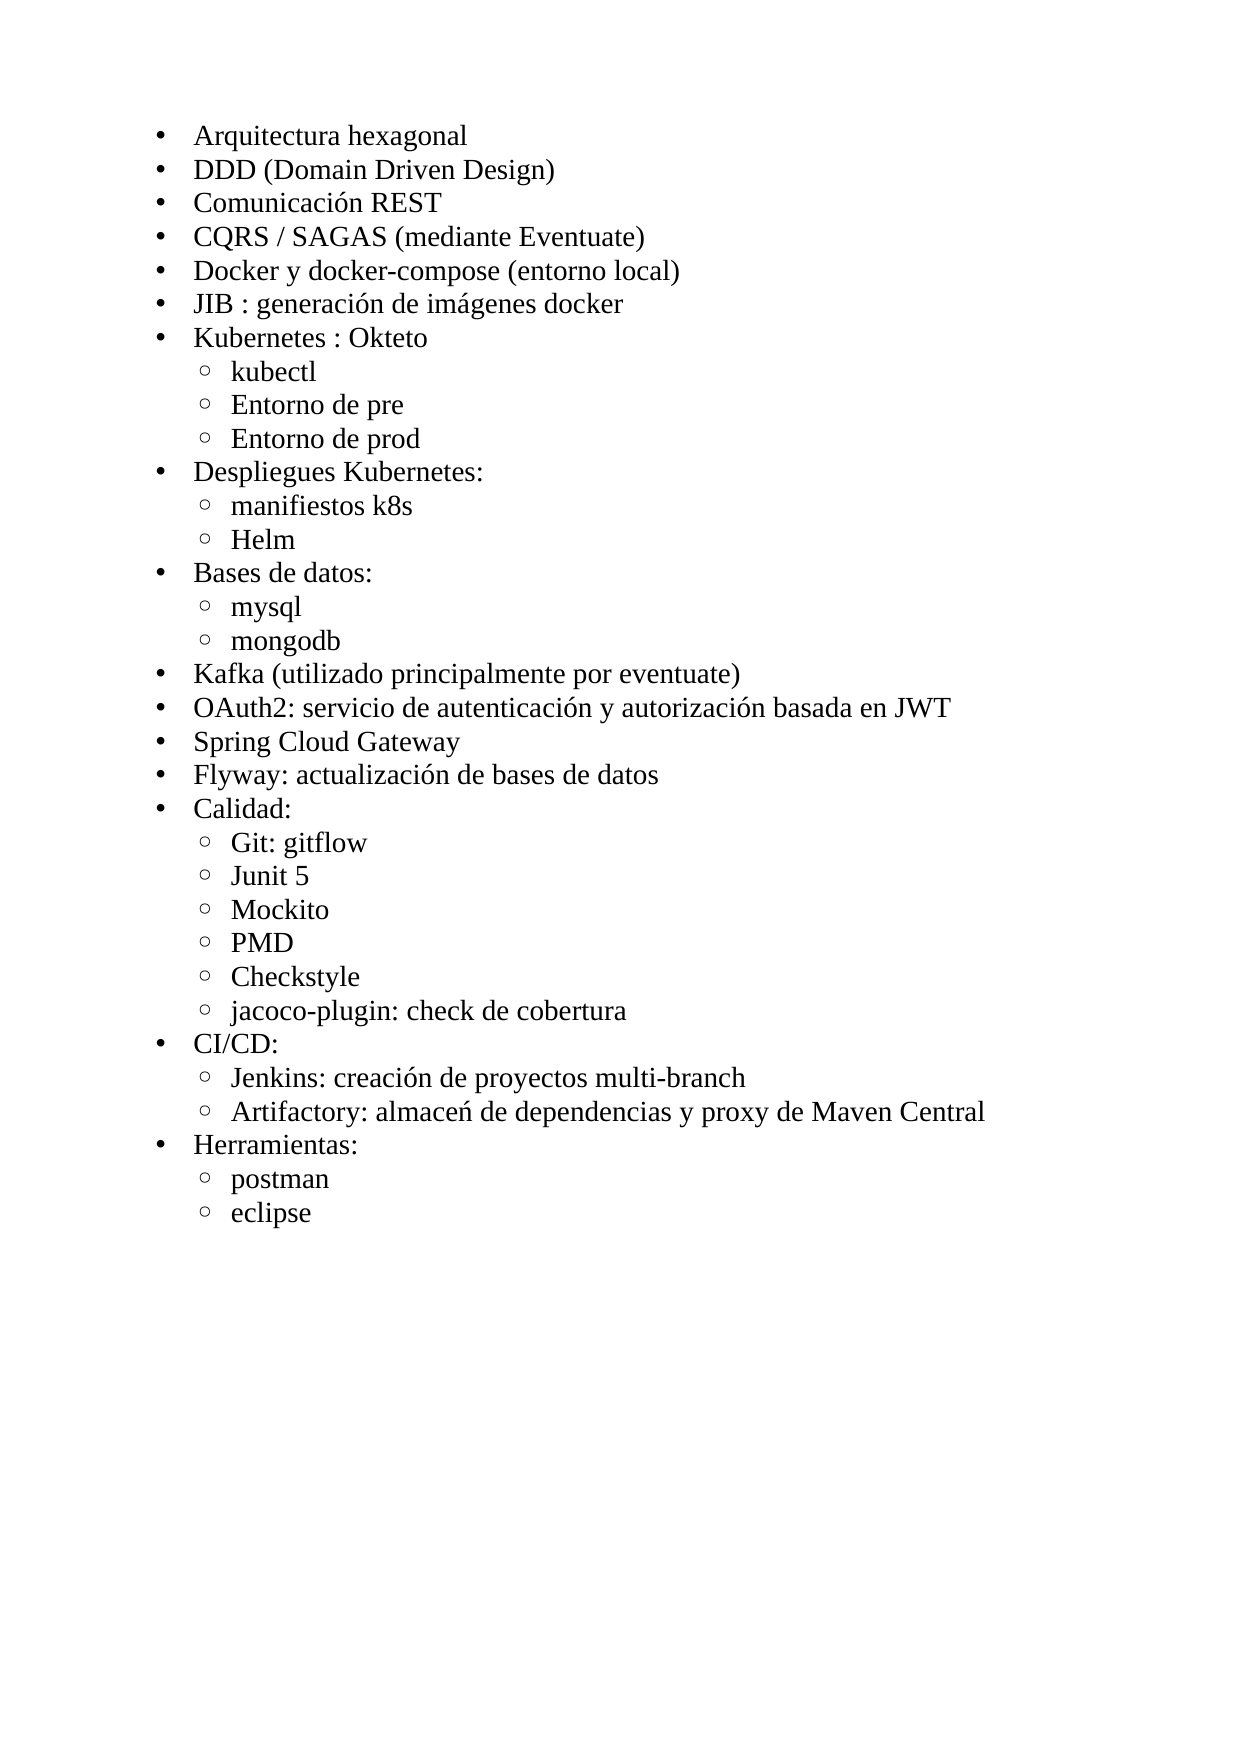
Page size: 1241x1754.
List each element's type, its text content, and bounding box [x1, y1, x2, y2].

list Flyway: actualización de bases de datos [156, 757, 1122, 791]
list Calidad: [156, 791, 1122, 825]
list Kafka (utilizado principalmente por eventuate) [156, 656, 1122, 690]
list CI/CD: [156, 1027, 1122, 1060]
list Artifactory: almaceń de dependencias y proxy de Maven Central [193, 1094, 1122, 1127]
list Bases de datos: [156, 556, 1122, 589]
list Comunicación REST [156, 185, 1122, 219]
list Helm [193, 522, 1122, 556]
list Arquitectura hexagonal [156, 118, 1122, 152]
list OAuth2: servicio de autenticación y autorización basada en JWT [156, 690, 1122, 724]
list mongodb [193, 623, 1122, 656]
list Docker y docker-compose (entorno local) [156, 253, 1122, 286]
list Despliegues Kubernetes: [156, 454, 1122, 488]
list Git: gitflow [193, 825, 1122, 858]
list postman [193, 1161, 1122, 1195]
list JIB : generación de imágenes docker [156, 286, 1122, 320]
list jacoco-plugin: check de cobertura [193, 993, 1122, 1027]
list Herramientas: [156, 1127, 1122, 1161]
list PMD [193, 926, 1122, 959]
list DDD (Domain Driven Design) [156, 152, 1122, 185]
list Kubernetes : Okteto [156, 320, 1122, 354]
list CQRS / SAGAS (mediante Eventuate) [156, 219, 1122, 253]
list eclipse [193, 1195, 1122, 1228]
list Junit 5 [193, 858, 1122, 892]
list Jenkins: creación de proyectos multi-branch [193, 1060, 1122, 1094]
list Checkstyle [193, 959, 1122, 993]
list Mockito [193, 892, 1122, 926]
list Entorno de pre [193, 387, 1122, 421]
list kubectl [193, 354, 1122, 387]
list mysql [193, 589, 1122, 623]
list manifiestos k8s [193, 488, 1122, 522]
list Entorno de prod [193, 421, 1122, 454]
list Spring Cloud Gateway [156, 724, 1122, 757]
